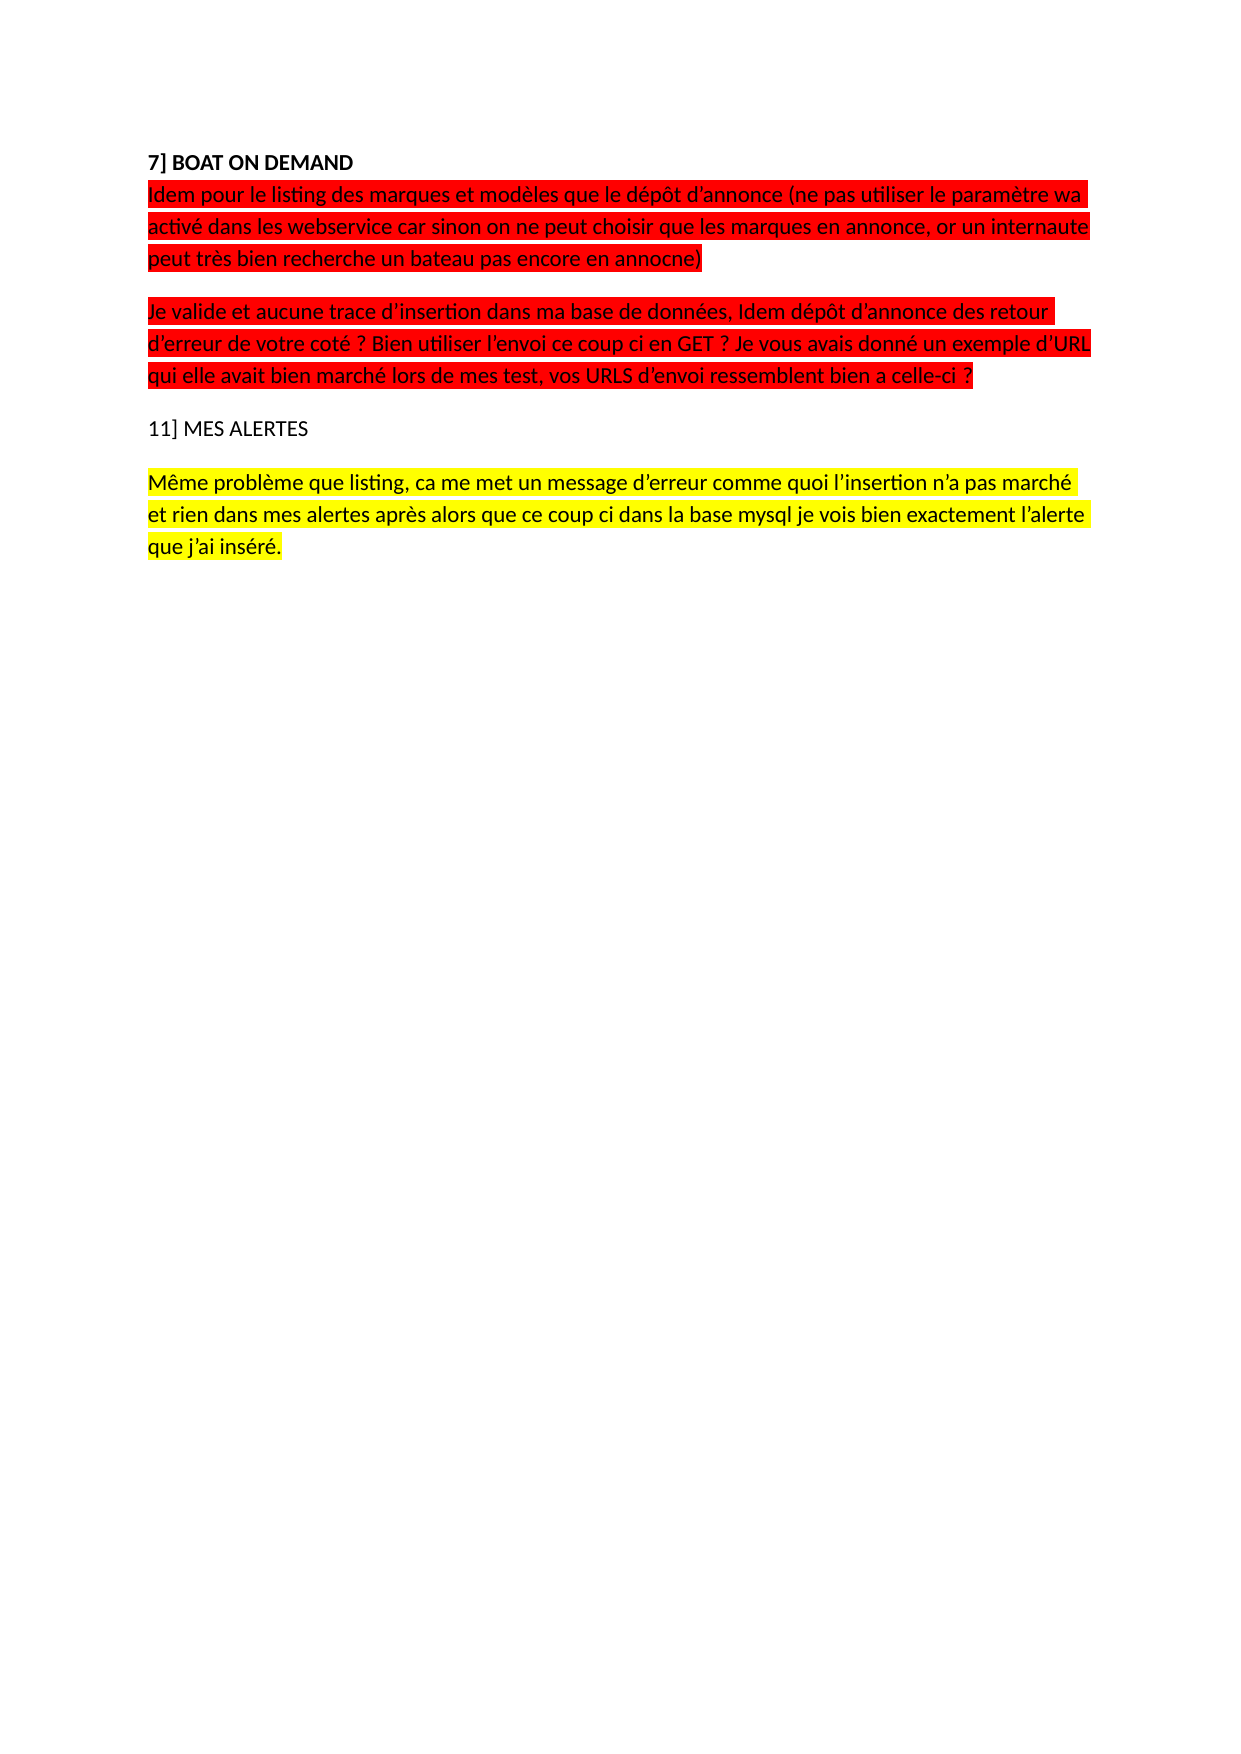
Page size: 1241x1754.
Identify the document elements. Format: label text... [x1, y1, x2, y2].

text 7] BOAT ON DEMAND Idem pour le listing des marques et modèles que le dépôt d’annonce (ne pas utiliser le paramètre wa activé dans les webservice car sinon on ne peut choisir que les marques en annonce, or un internaute peut très bien recherche un bateau pas encore en annocne) [148, 148, 1093, 272]
text Je valide et aucune trace d’insertion dans ma base de données, Idem dépôt d’annonce des retour d’erreur de votre coté ? Bien utiliser l’envoi ce coup ci en GET ? Je vous avais donné un exemple d’URL qui elle avait bien marché lors de mes test, vos URLS d’envoi ressemblent bien a celle-ci ? [148, 297, 1093, 389]
text 11] MES ALERTES [148, 414, 1093, 443]
text Même problème que listing, ca me met un message d’erreur comme quoi l’insertion n’a pas marché et rien dans mes alertes après alors que ce coup ci dans la base mysql je vois bien exactement l’alerte que j’ai inséré. [148, 468, 1093, 560]
